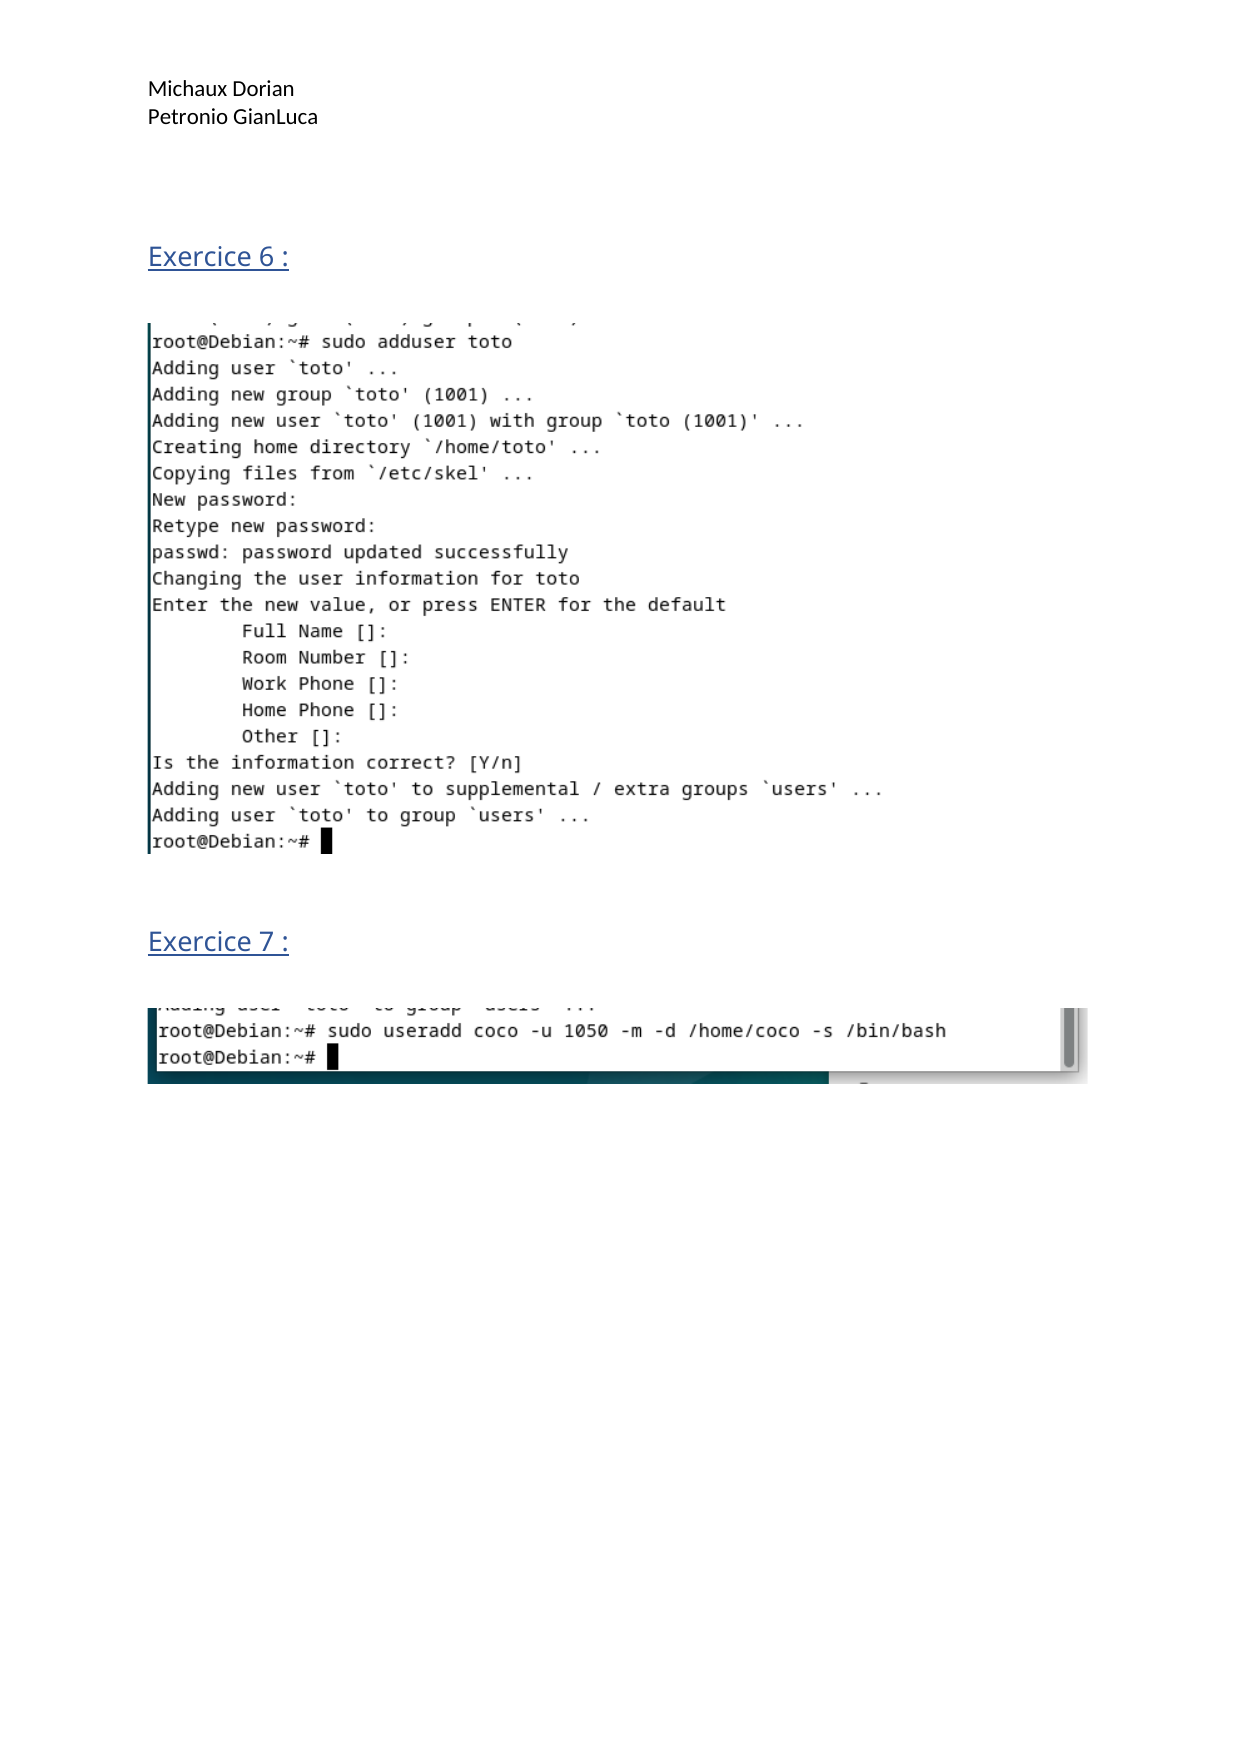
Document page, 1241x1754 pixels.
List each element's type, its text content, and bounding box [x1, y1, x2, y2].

subtitle Exercice 6 : [148, 198, 1093, 274]
subtitle Exercice 7 : [148, 923, 1093, 960]
